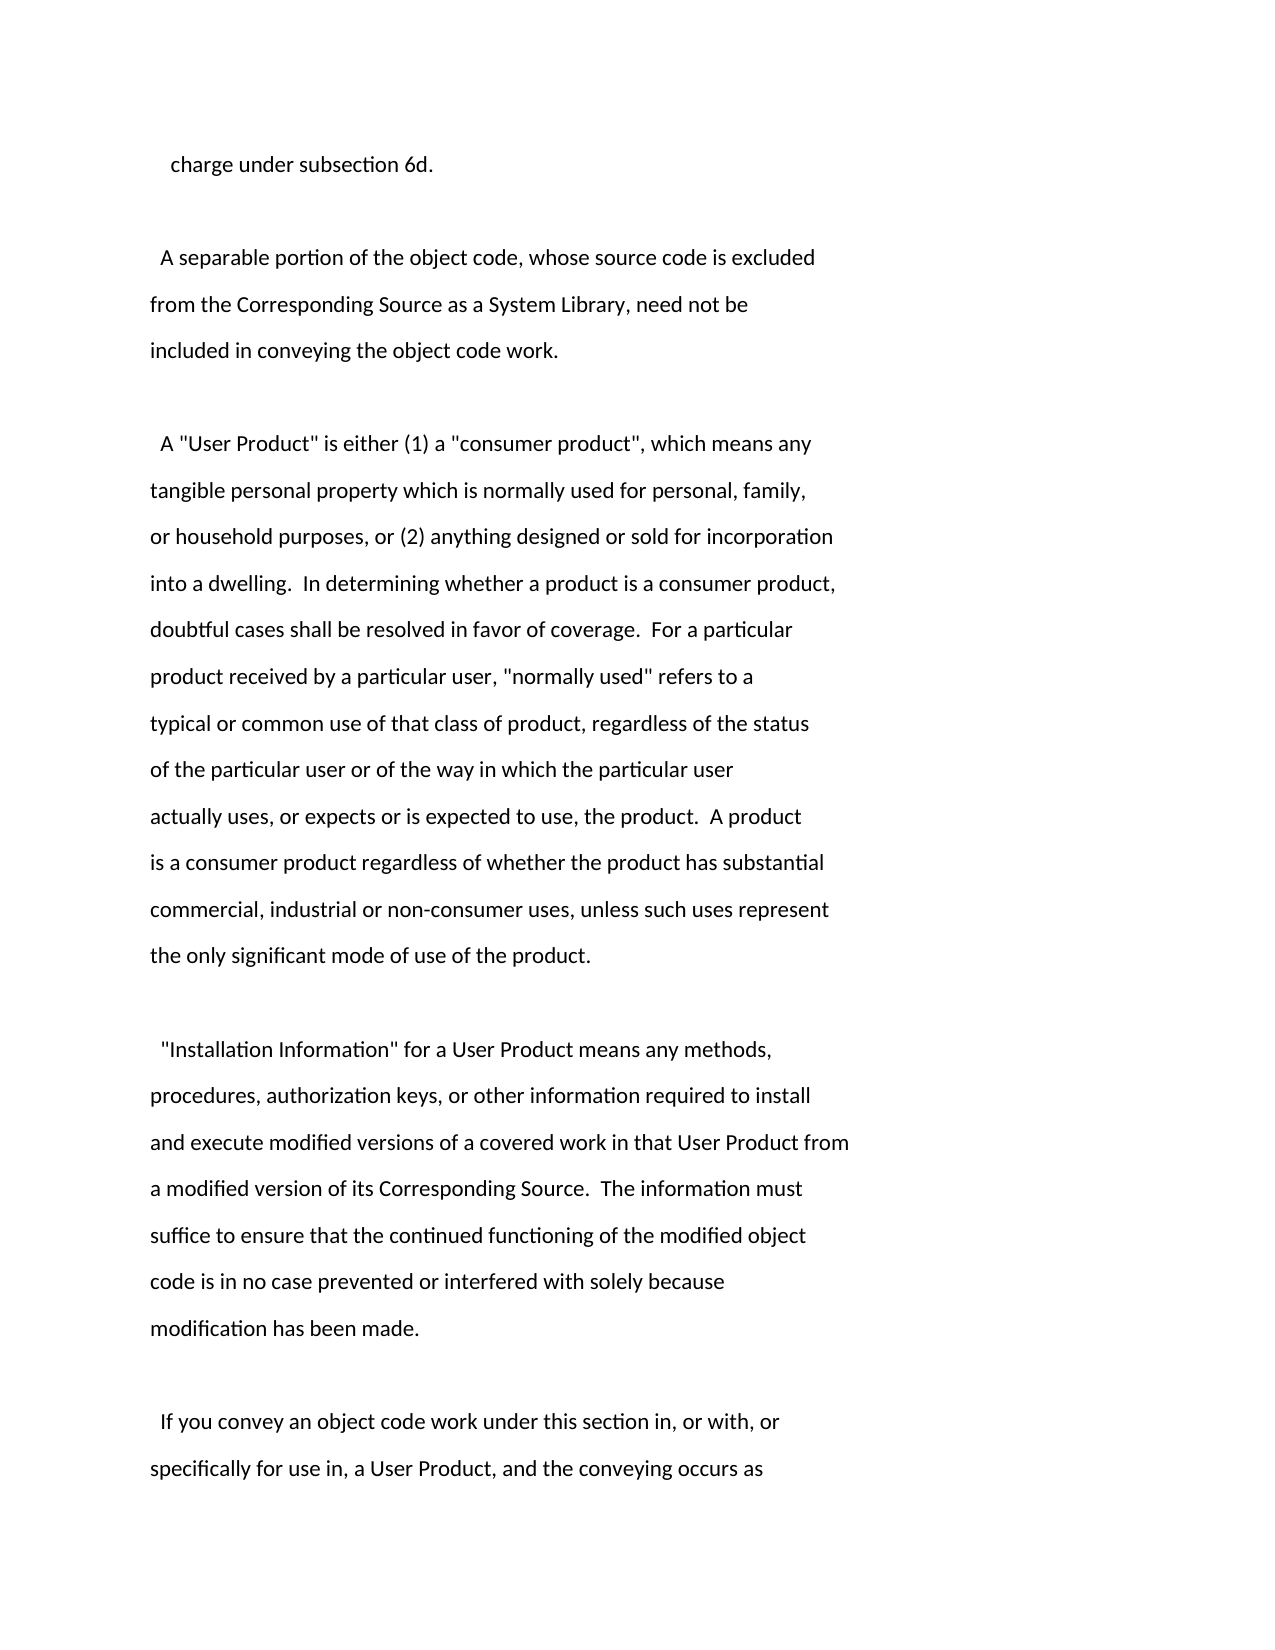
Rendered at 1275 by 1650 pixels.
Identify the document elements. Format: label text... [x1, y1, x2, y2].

text procedures, authorization keys, or other information required to install [150, 1081, 1125, 1109]
text If you convey an object code work under this section in, or with, or [150, 1407, 1125, 1435]
text is a consumer product regardless of whether the product has substantial [150, 848, 1125, 876]
text or household purposes, or (2) anything designed or sold for incorporation [150, 522, 1125, 551]
text of the particular user or of the way in which the particular user [150, 755, 1125, 783]
text doubtful cases shall be resolved in favor of coverage. For a particular [150, 616, 1125, 644]
text A "User Product" is either (1) a "consumer product", which means any [150, 429, 1125, 457]
text the only significant mode of use of the product. [150, 942, 1125, 969]
text actually uses, or expects or is expected to use, the product. A product [150, 802, 1125, 830]
text charge under subsection 6d. [150, 150, 1125, 178]
text included in conveying the object code work. [150, 336, 1125, 364]
text into a dwelling. In determining whether a product is a consumer product, [150, 569, 1125, 597]
text modification has been made. [150, 1314, 1125, 1342]
text and execute modified versions of a covered work in that User Product from [150, 1128, 1125, 1156]
text product received by a particular user, "normally used" refers to a [150, 662, 1125, 690]
text code is in no case prevented or interfered with solely because [150, 1267, 1125, 1296]
text suffice to ensure that the continued functioning of the modified object [150, 1221, 1125, 1249]
text a modified version of its Corresponding Source. The information must [150, 1174, 1125, 1202]
text A separable portion of the object code, whose source code is excluded [150, 243, 1125, 271]
text typical or common use of that class of product, regardless of the status [150, 709, 1125, 737]
text commercial, industrial or non-consumer uses, unless such uses represent [150, 895, 1125, 923]
text tangible personal property which is normally used for personal, family, [150, 476, 1125, 504]
text from the Corresponding Source as a System Library, need not be [150, 290, 1125, 318]
text "Installation Information" for a User Product means any methods, [150, 1035, 1125, 1063]
text specifically for use in, a User Product, and the conveying occurs as [150, 1454, 1125, 1482]
